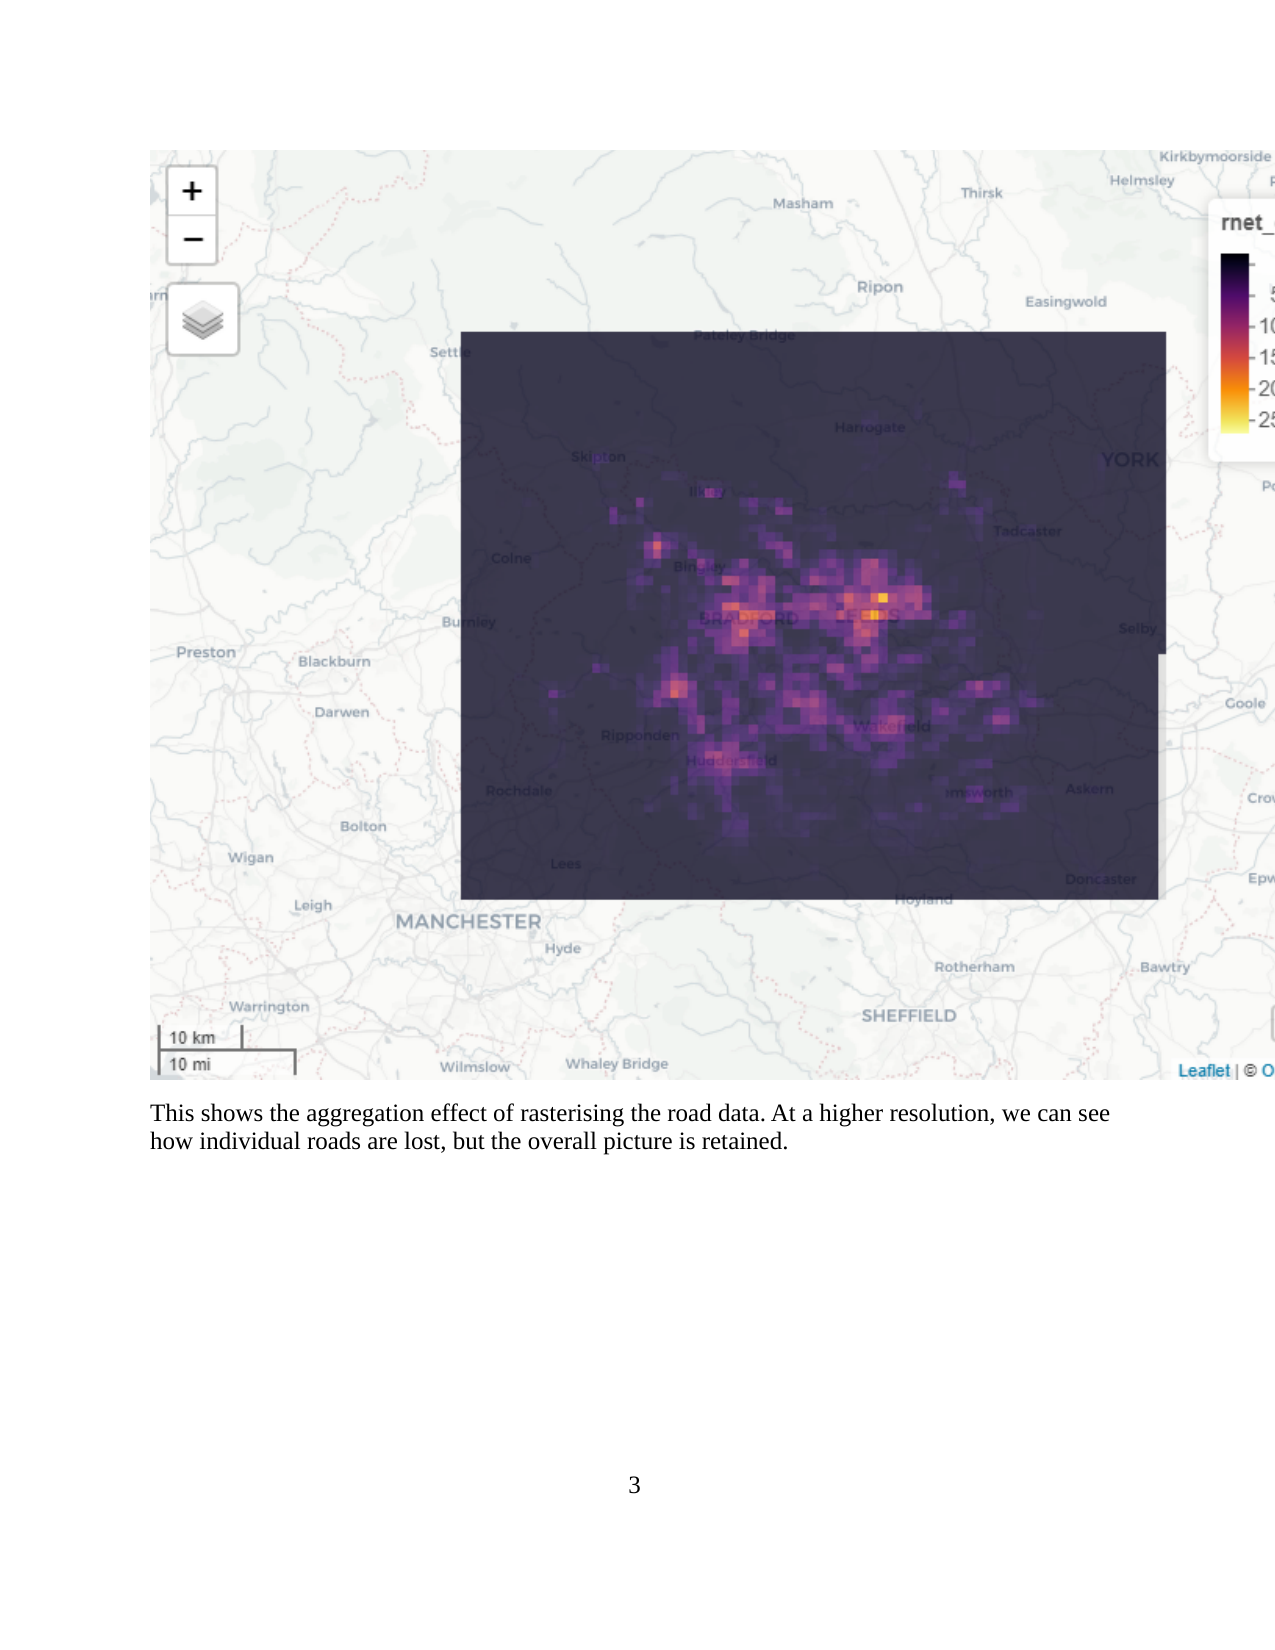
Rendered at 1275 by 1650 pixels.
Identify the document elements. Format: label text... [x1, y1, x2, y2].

picture [150, 150, 1275, 1080]
text This shows the aggregation effect of rasterising the road data. At a higher resolution, we can see how individual roads are lost, but the overall picture is retained. [150, 1098, 1125, 1155]
